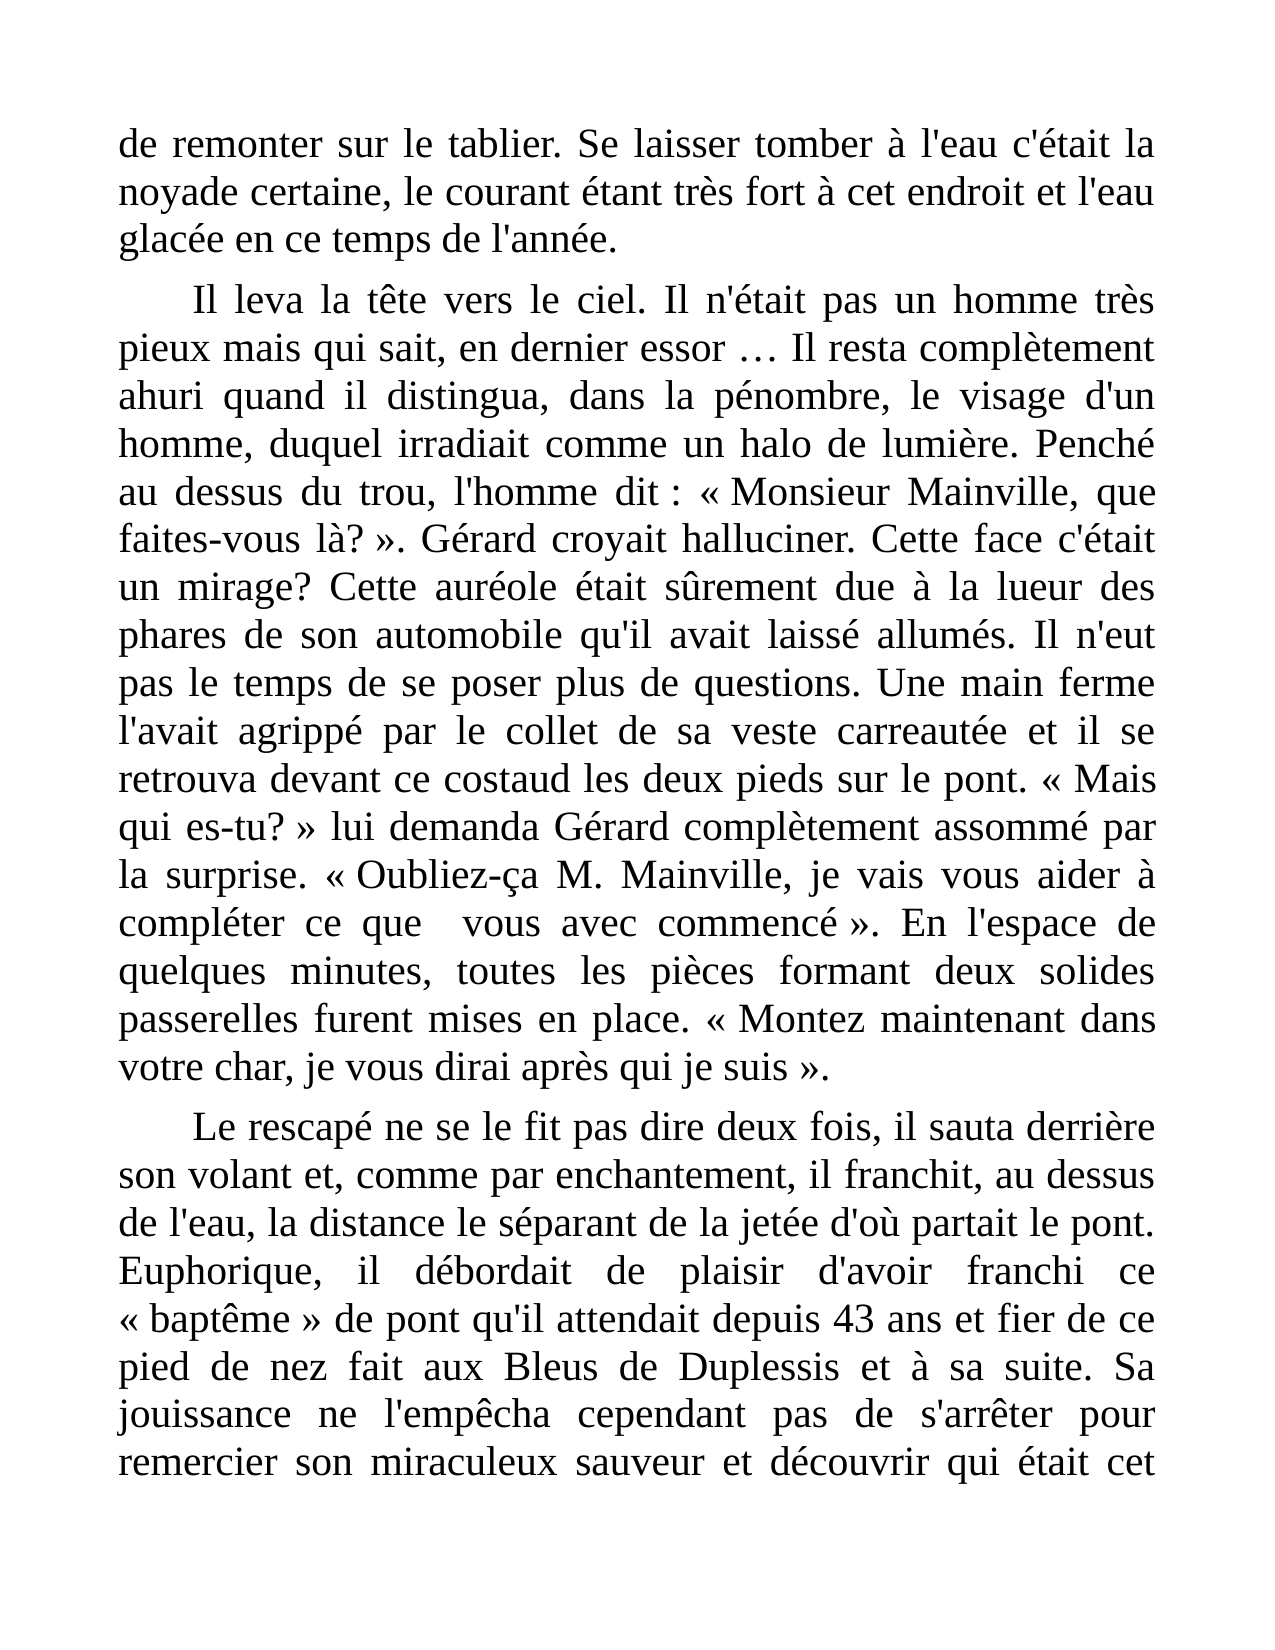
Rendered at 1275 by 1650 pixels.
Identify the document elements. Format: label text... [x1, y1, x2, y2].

text de remonter sur le tablier. Se laisser tomber à l'eau c'était la noyade certaine, le courant étant très fort à cet endroit et l'eau glacée en ce temps de l'année. [118, 118, 1157, 262]
text Le rescapé ne se le fit pas dire deux fois, il sauta derrière son volant et, comme par enchantement, il franchit, au dessus de l'eau, la distance le séparant de la jetée d'où partait le pont. Euphorique, il débordait de plaisir d'avoir franchi ce « baptême » de pont qu'il attendait depuis 43 ans et fier de ce pied de nez fait aux Bleus de Duplessis et à sa suite. Sa jouissance ne l'empêcha cependant pas de s'arrêter pour remercier son miraculeux sauveur et découvrir qui était cet [118, 1101, 1157, 1485]
text Il leva la tête vers le ciel. Il n'était pas un homme très pieux mais qui sait, en dernier essor … Il resta complètement ahuri quand il distingua, dans la pénombre, le visage d'un homme, duquel irradiait comme un halo de lumière. Penché au dessus du trou, l'homme dit : « Monsieur Mainville, que faites-vous là? ». Gérard croyait halluciner. Cette face c'était un mirage? Cette auréole était sûrement due à la lueur des phares de son automobile qu'il avait laissé allumés. Il n'eut pas le temps de se poser plus de questions. Une main ferme l'avait agrippé par le collet de sa veste carreautée et il se retrouva devant ce costaud les deux pieds sur le pont. « Mais qui es-tu? » lui demanda Gérard complètement assommé par la surprise. « Oubliez-ça M. Mainville, je vais vous aider à compléter ce que vous avec commencé ». En l'espace de quelques minutes, toutes les pièces formant deux solides passerelles furent mises en place. « Montez maintenant dans votre char, je vous dirai après qui je suis ». [118, 274, 1157, 1089]
